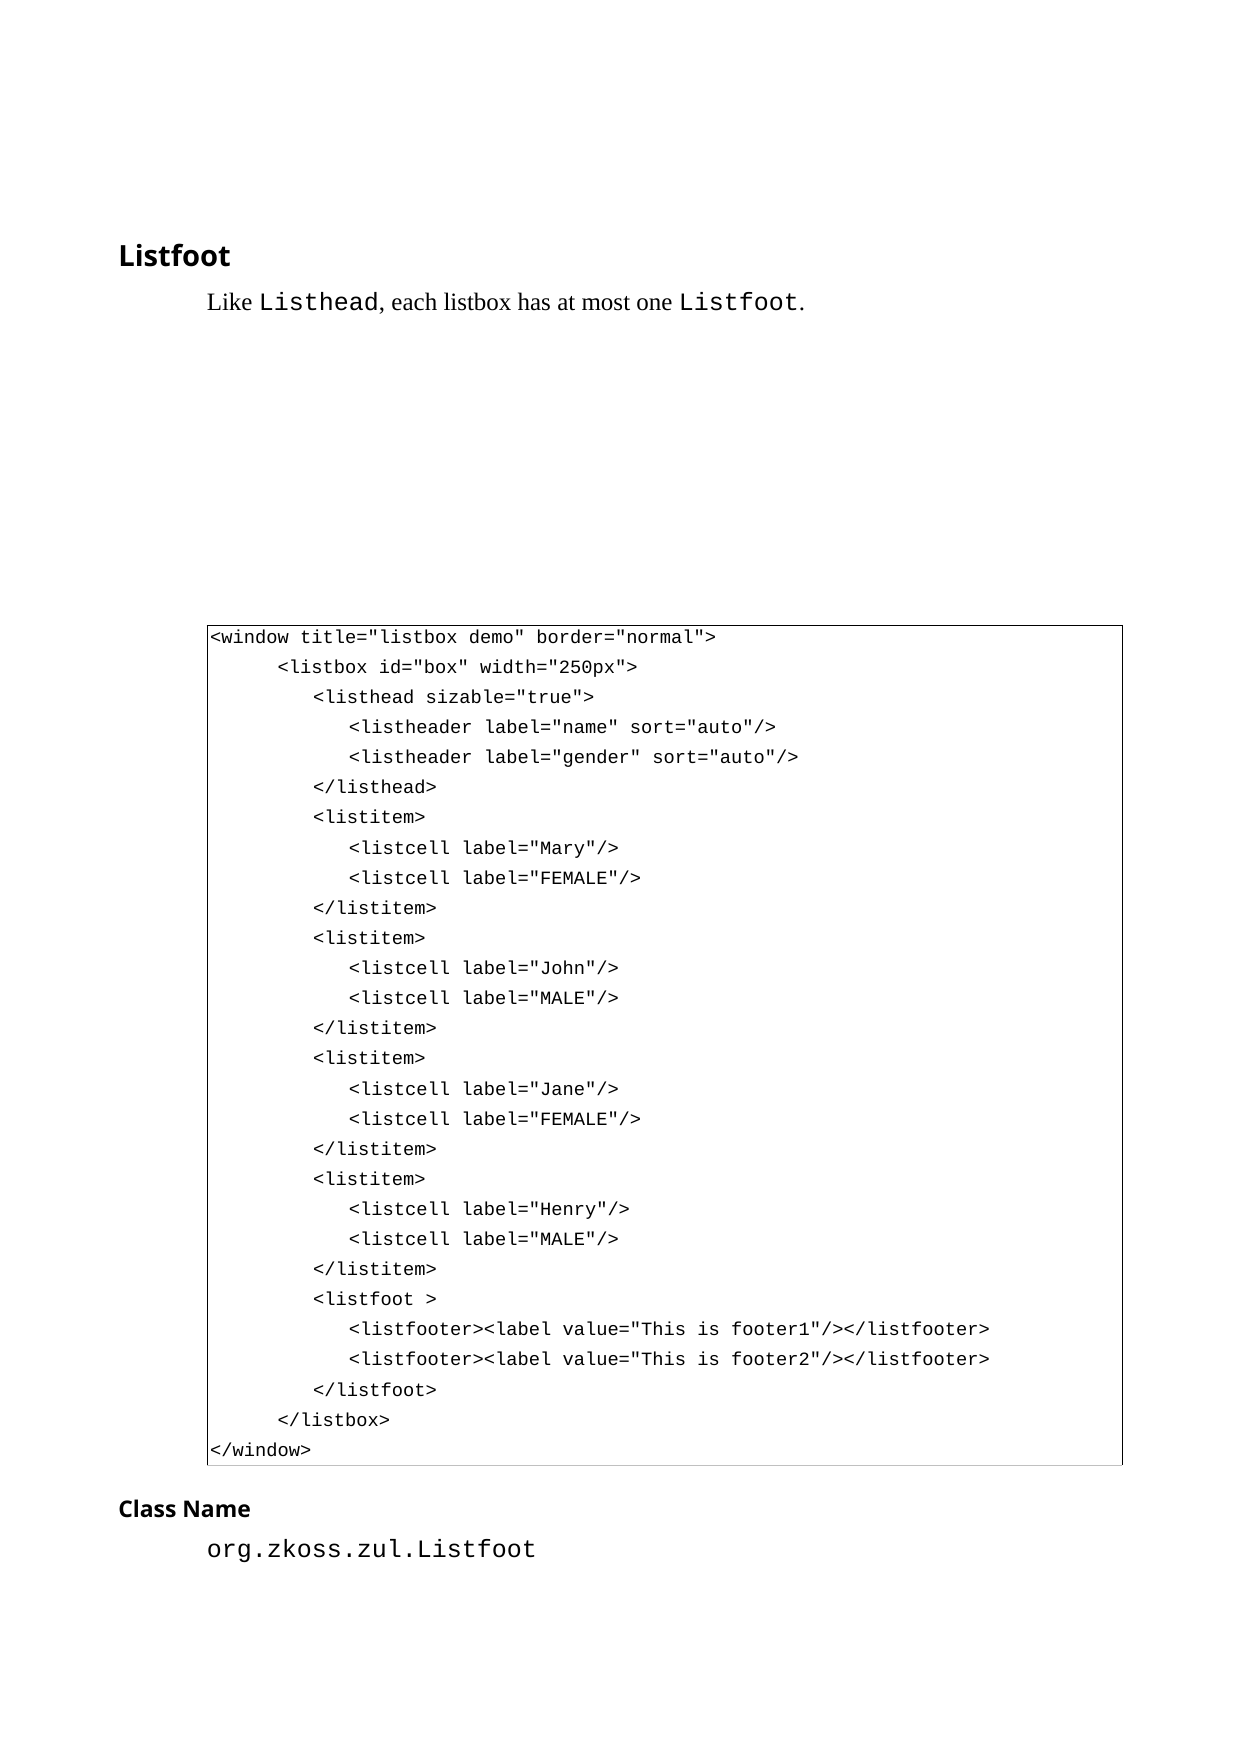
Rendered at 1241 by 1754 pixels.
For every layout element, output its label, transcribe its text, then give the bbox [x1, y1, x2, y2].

text </listfoot> [208, 1377, 1122, 1402]
text </listitem> [208, 896, 1122, 920]
subtitle Class Name [118, 1493, 1122, 1524]
text <listcell label="FEMALE"/> [208, 1106, 1122, 1131]
text </listitem> [208, 1257, 1122, 1281]
text <window title="listbox demo" border="normal"> [208, 626, 1122, 649]
text Like Listhead, each listbox has at most one Listfoot. [207, 288, 1122, 317]
subtitle Listfoot [118, 236, 1122, 275]
text <listitem> [208, 1167, 1122, 1191]
text <listcell label="MALE"/> [208, 986, 1122, 1010]
text <listbox id="box" width="250px"> [208, 655, 1122, 679]
text <listheader label="gender" sort="auto"/> [208, 745, 1122, 769]
text <listhead sizable="true"> [208, 685, 1122, 709]
text <listfooter><label value="This is footer1"/></listfooter> [208, 1317, 1122, 1341]
text </listitem> [208, 1136, 1122, 1161]
text </listitem> [208, 1016, 1122, 1040]
text </listbox> [208, 1407, 1122, 1432]
text <listheader label="name" sort="auto"/> [208, 715, 1122, 739]
text <listfooter><label value="This is footer2"/></listfooter> [208, 1347, 1122, 1371]
text <listitem> [208, 805, 1122, 829]
text </window> [208, 1437, 1122, 1465]
text </listhead> [208, 775, 1122, 799]
text <listcell label="Mary"/> [208, 835, 1122, 860]
text <listitem> [208, 926, 1122, 950]
text <listcell label="John"/> [208, 956, 1122, 980]
text org.zkoss.zul.Listfoot [207, 1536, 1122, 1565]
text <listcell label="Jane"/> [208, 1076, 1122, 1101]
text <listcell label="Henry"/> [208, 1197, 1122, 1221]
text <listfoot > [208, 1287, 1122, 1311]
text <listcell label="FEMALE"/> [208, 866, 1122, 890]
text <listitem> [208, 1046, 1122, 1070]
text <listcell label="MALE"/> [208, 1227, 1122, 1251]
